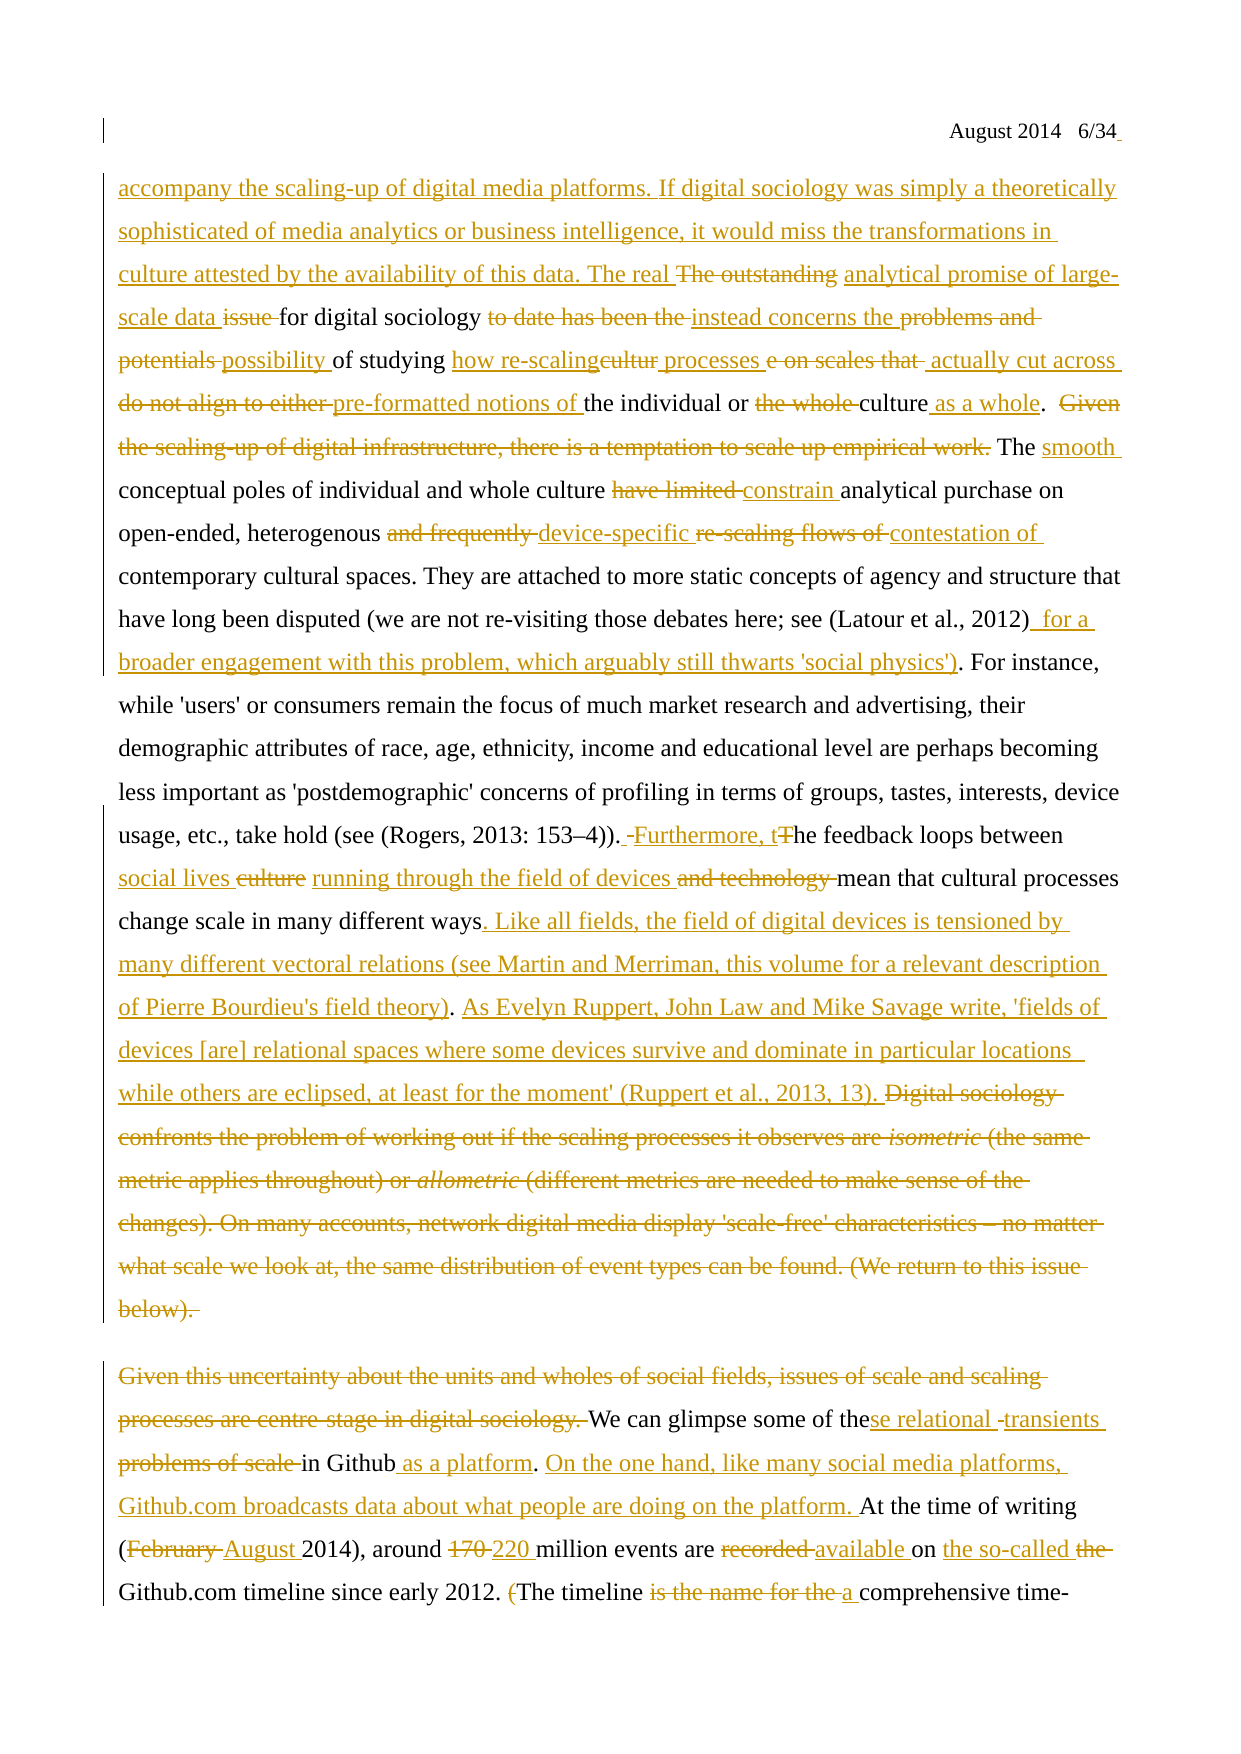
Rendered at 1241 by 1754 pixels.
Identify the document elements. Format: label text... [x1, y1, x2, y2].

text We can glimpse some of these relational transients in Github as a platform. On the one hand, like many social media platforms, Github.com broadcasts data about what people are doing on the platform. At the time of writing (August 2014), around 220 million events are available on the so-called Github.com timeline since early 2012. The timeline a comprehensive time-stamped series of user-generated events. Many of these events are highly emphemeral. They have little afterlife. Someone creates a repository and puts something there, and then never returns. Millions of such events occur. On the other hand, the Github timeline data does not necessarily include events generated by Github itself as it develops the platform. Platform-level events – changes in architecture, modifications to interfaces, shifts in underlying design or management practice – are much harder to see from the data. Changes in the platoform affect what people do. In the flow of events marked on the Github.com timeline, there are some surprising features. For instance, the 18 months of Github event data graphed in Figure 1 shows growth. [118, 1361, 1122, 1606]
text Given the heavily accumulative dynamics of the field of devices, there is a temptation for digital sociologists in their own empirical work to emulate the descriptive practices – the analytics – that accompany the scaling-up of digital media platforms. If digital sociology was simply a theoretically sophisticated of media analytics or business intelligence, it would miss the transformations in culture attested by the availability of this data. The real analytical promise of large-scale data for digital sociology instead concerns the possibility of studying how re-scaling processes actually cut across pre-formatted notions of the individual or culture as a whole. The smooth conceptual poles of individual and whole culture constrain analytical purchase on open-ended, heterogenous device-specific contestation of contemporary cultural spaces. They are attached to more static concepts of agency and structure that have long been disputed (we are not re-visiting those debates here; see (Latour et al., 2012) for a broader engagement with this problem, which arguably still thwarts 'social physics'). For instance, while 'users' or consumers remain the focus of much market research and advertising, their demographic attributes of race, age, ethnicity, income and educational level are perhaps becoming less important as 'postdemographic' concerns of profiling in terms of groups, tastes, interests, device usage, etc., take hold (see (Rogers, 2013: 153–4)). Furthermore, the feedback loops between social lives running through the field of devices mean that cultural processes change scale in many different ways. Like all fields, the field of digital devices is tensioned by many different vectoral relations (see Martin and Merriman, this volume for a relevant description of Pierre Bourdieu's field theory). As Evelyn Ruppert, John Law and Mike Savage write, 'fields of devices [are] relational spaces where some devices survive and dominate in particular locations while others are eclipsed, at least for the moment' (Ruppert et al., 2013, 13). [118, 173, 1122, 1323]
